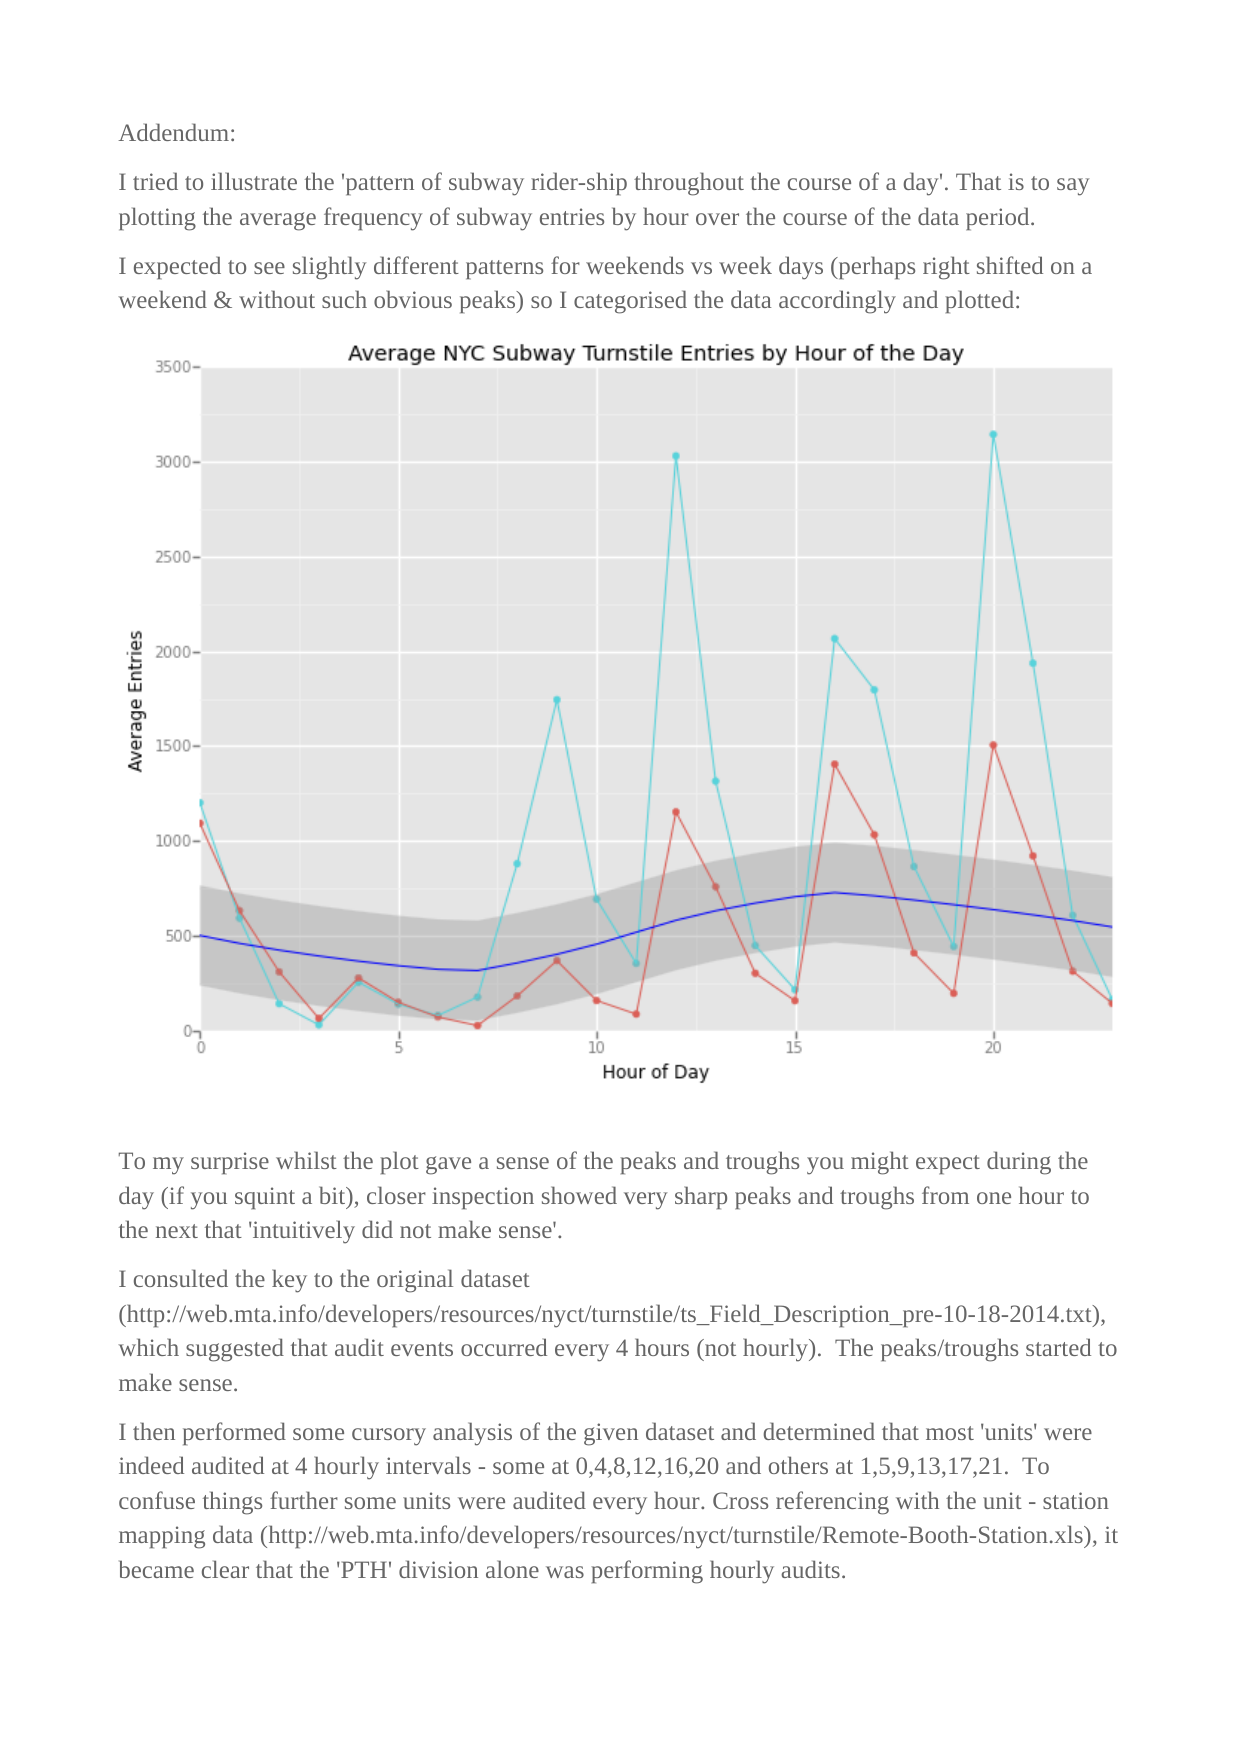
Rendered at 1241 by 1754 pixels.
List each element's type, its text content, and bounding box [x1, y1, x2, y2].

text I then performed some cursory analysis of the given dataset and determined that most 'units' were indeed audited at 4 hourly intervals - some at 0,4,8,12,16,20 and others at 1,5,9,13,17,21. To confuse things further some units were audited every hour. Cross referencing with the unit - station mapping data (http://web.mta.info/developers/resources/nyct/turnstile/Remote-Booth-Station.xls), it became clear that the 'PTH' division alone was performing hourly audits. [118, 1417, 1122, 1584]
text To my surprise whilst the plot gave a sense of the peaks and troughs you might expect during the day (if you squint a bit), closer inspection showed very sharp peaks and troughs from one hour to the next that 'intuitively did not make sense'. [118, 1146, 1122, 1244]
text I tried to illustrate the 'pattern of subway rider-ship throughout the course of a day'. That is to say plotting the average frequency of subway entries by hour over the course of the data period. [118, 167, 1122, 230]
picture [118, 334, 1123, 1092]
text I expected to see slightly different patterns for weekends vs week days (perhaps right shifted on a weekend & without such obvious peaks) so I categorised the data accordingly and plotted: [118, 251, 1122, 314]
text Addendum: [118, 118, 1122, 147]
text I consulted the key to the original dataset (http://web.mta.info/developers/resources/nyct/turnstile/ts_Field_Description_pre-10-18-2014.txt), which suggested that audit events occurred every 4 hours (not hourly). The peaks/troughs started to make sense. [118, 1264, 1122, 1397]
